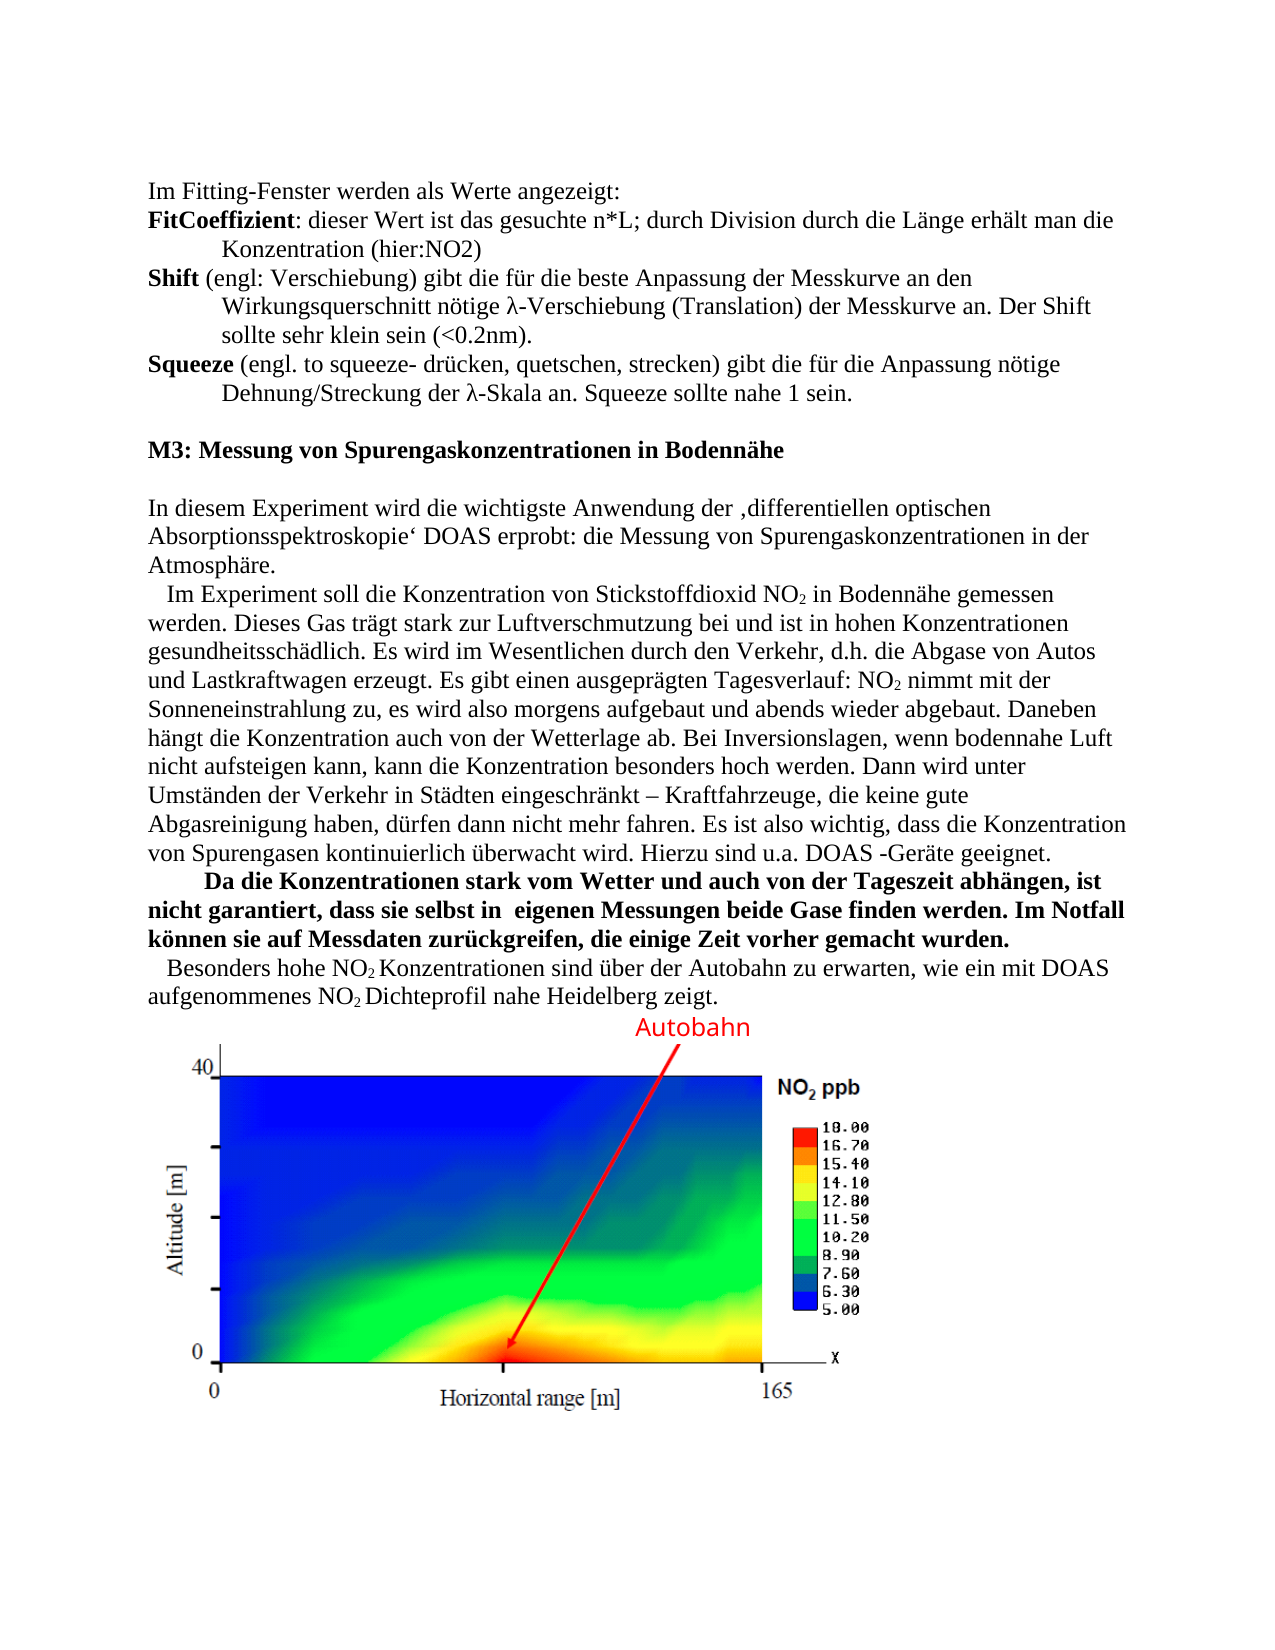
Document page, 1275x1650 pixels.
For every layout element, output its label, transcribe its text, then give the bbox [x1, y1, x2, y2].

text Im Experiment soll die Konzentration von Stickstoffdioxid NO2 in Bodennähe gemessen werden. Dieses Gas trägt stark zur Luftverschmutzung bei und ist in hohen Konzentrationen gesundheitsschädlich. Es wird im Wesentlichen durch den Verkehr, d.h. die Abgase von Autos und Lastkraftwagen erzeugt. Es gibt einen ausgeprägten Tagesverlauf: NO2 nimmt mit der Sonneneinstrahlung zu, es wird also morgens aufgebaut und abends wieder abgebaut. Daneben hängt die Konzentration auch von der Wetterlage ab. Bei Inversionslagen, wenn bodennahe Luft nicht aufsteigen kann, kann die Konzentration besonders hoch werden. Dann wird unter Umständen der Verkehr in Städten eingeschränkt – Kraftfahrzeuge, die keine gute Abgasreinigung haben, dürfen dann nicht mehr fahren. Es ist also wichtig, dass die Konzentration von Spurengasen kontinuierlich überwacht wird. Hierzu sind u.a. DOAS -Geräte geeignet. [148, 579, 1127, 866]
text In diesem Experiment wird die wichtigste Anwendung der ‚differentiellen optischen Absorptionsspektroskopie‘ DOAS erprobt: die Messung von Spurengaskonzentrationen in der Atmosphäre. [148, 493, 1127, 579]
text Shift (engl: Verschiebung) gibt die für die beste Anpassung der Messkurve an den Wirkungsquerschnitt nötige λ-Verschiebung (Translation) der Messkurve an. Der Shift sollte sehr klein sein (<0.2nm). [148, 263, 1127, 349]
text Autobahn [148, 1010, 1127, 1044]
text Squeeze (engl. to squeeze- drücken, quetschen, strecken) gibt die für die Anpassung nötige Dehnung/Streckung der λ-Skala an. Squeeze sollte nahe 1 sein. [148, 349, 1127, 406]
text FitCoeffizient: dieser Wert ist das gesuchte n*L; durch Division durch die Länge erhält man die Konzentration (hier:NO2) [148, 205, 1127, 263]
text Besonders hohe NO2 Konzentrationen sind über der Autobahn zu erwarten, wie ein mit DOAS aufgenommenes NO2 Dichteprofil nahe Heidelberg zeigt. [148, 953, 1127, 1010]
text Da die Konzentrationen stark vom Wetter und auch von der Tageszeit abhängen, ist nicht garantiert, dass sie selbst in eigenen Messungen beide Gase finden werden. Im Notfall können sie auf Messdaten zurückgreifen, die einige Zeit vorher gemacht wurden. [148, 866, 1127, 953]
picture [147, 1044, 878, 1413]
text Im Fitting-Fenster werden als Werte angezeigt: [148, 176, 1127, 205]
text M3: Messung von Spurengaskonzentrationen in Bodennähe [148, 435, 1127, 464]
